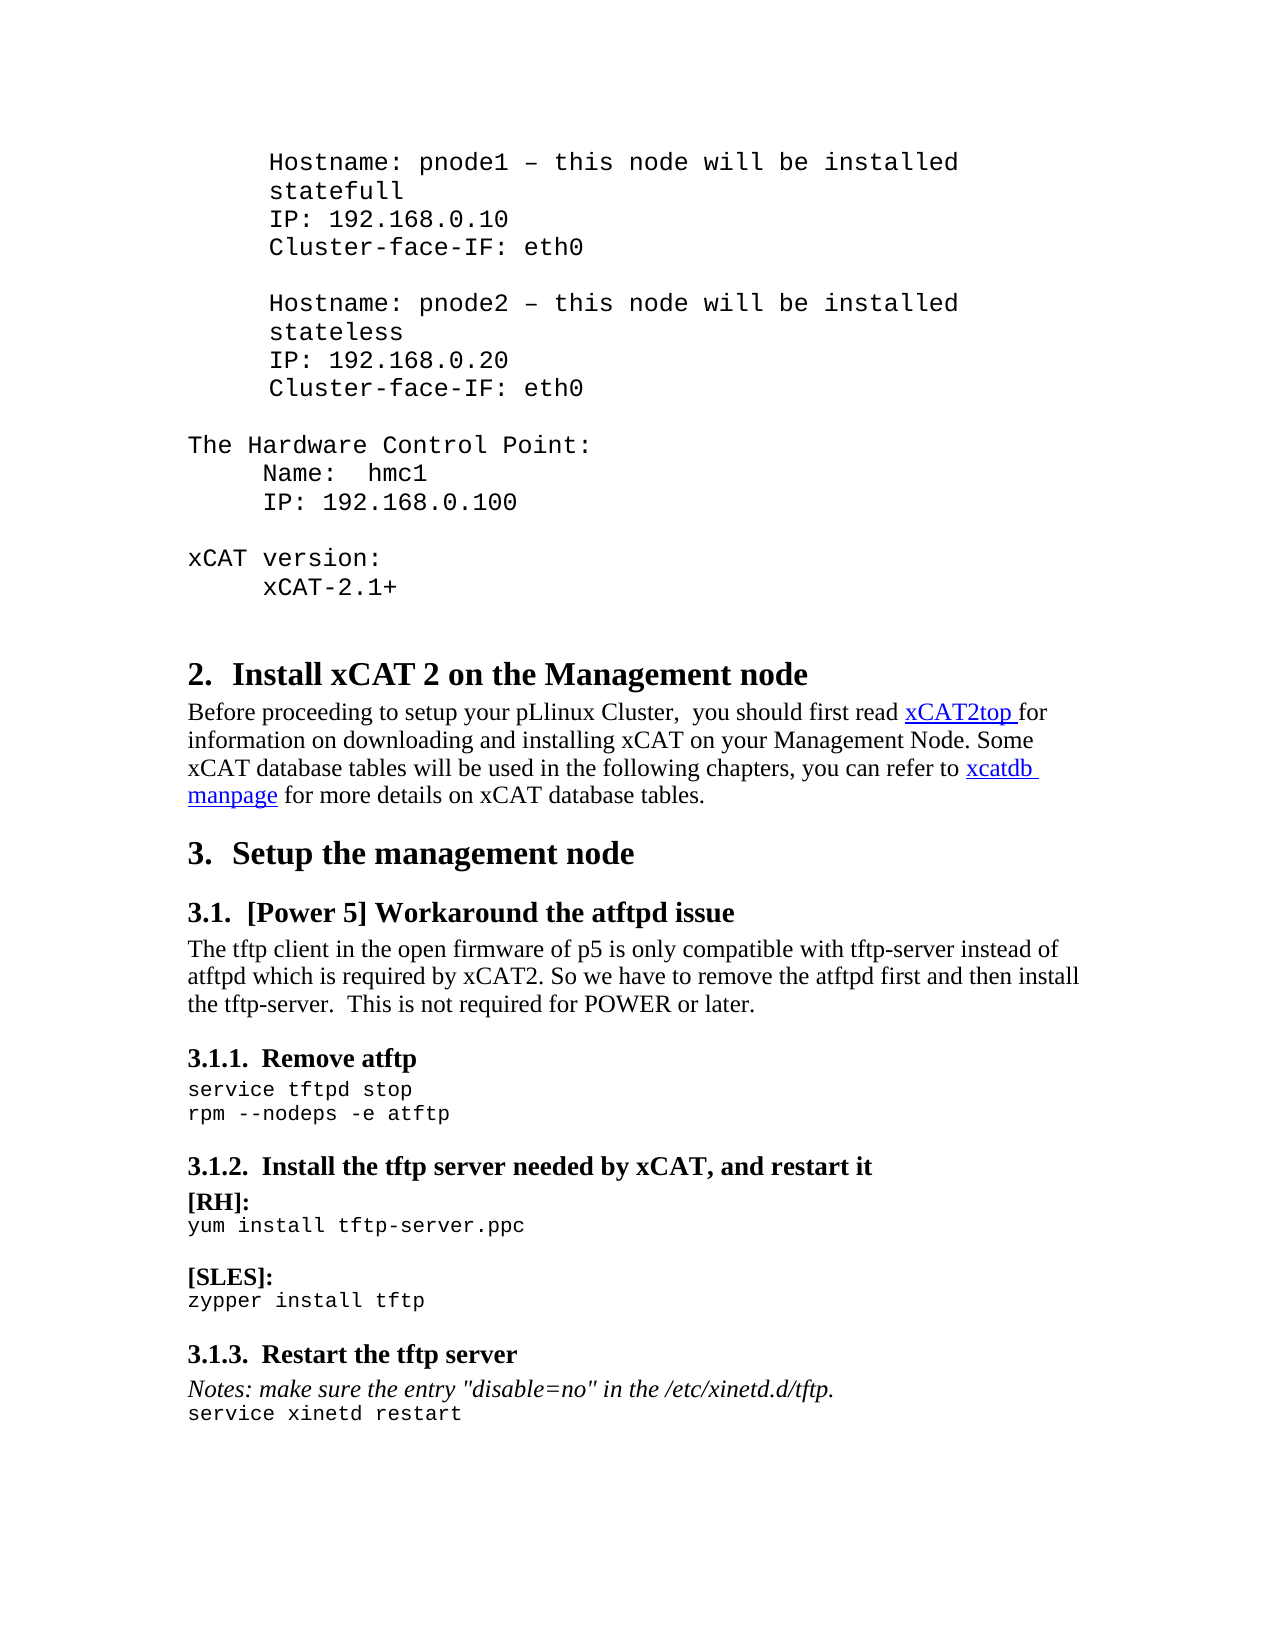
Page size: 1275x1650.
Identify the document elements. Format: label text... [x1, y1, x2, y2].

text Notes: make sure the entry "disable=no" in the /etc/xinetd.d/tftp. [187, 1375, 1087, 1403]
subtitle Install the tftp server needed by xCAT, and restart it [187, 1151, 1087, 1181]
text Before proceeding to setup your pLlinux Cluster, you should first read xCAT2top for information on downloading and installing xCAT on your Management Node. Some xCAT database tables will be used in the following chapters, you can refer to xcatdb manpage for more details on xCAT database tables. [187, 698, 1087, 809]
subtitle Remove atftp [187, 1043, 1087, 1073]
text Name: hmc1 [187, 461, 1087, 489]
subtitle [Power 5] Workaround the atftpd issue [187, 896, 1087, 928]
text The tftp client in the open firmware of p5 is only compatible with tftp-server instead of atftpd which is required by xCAT2. So we have to remove the atftpd first and then install the tftp-server. This is not required for POWER or later. [187, 935, 1087, 1018]
text zypper install tftp [187, 1290, 1087, 1314]
list IP: 192.168.0.20 [269, 348, 1087, 376]
text service tftpd stop [187, 1079, 1087, 1103]
text service xinetd restart [187, 1403, 1087, 1427]
text xCAT-2.1+ [187, 574, 1087, 603]
list Hostname: pnode1 – this node will be installed statefull [269, 150, 1087, 207]
text yum install tftp-server.ppc [187, 1215, 1087, 1239]
subtitle Install xCAT 2 on the Management node [187, 655, 1087, 692]
subtitle Restart the tftp server [187, 1339, 1087, 1369]
text xCAT version: [187, 546, 1087, 574]
text The Hardware Control Point: [187, 433, 1087, 461]
list IP: 192.168.0.10 [269, 207, 1087, 235]
subtitle Setup the management node [187, 834, 1087, 871]
text Cluster-face-IF: eth0 [269, 376, 1087, 404]
text [SLES]: [187, 1263, 1087, 1290]
text [RH]: [187, 1188, 1087, 1215]
list Hostname: pnode2 – this node will be installed stateless [269, 291, 1087, 348]
text IP: 192.168.0.100 [187, 489, 1087, 518]
text rpm --nodeps -e atftp [187, 1103, 1087, 1126]
text Cluster-face-IF: eth0 [269, 235, 1087, 263]
